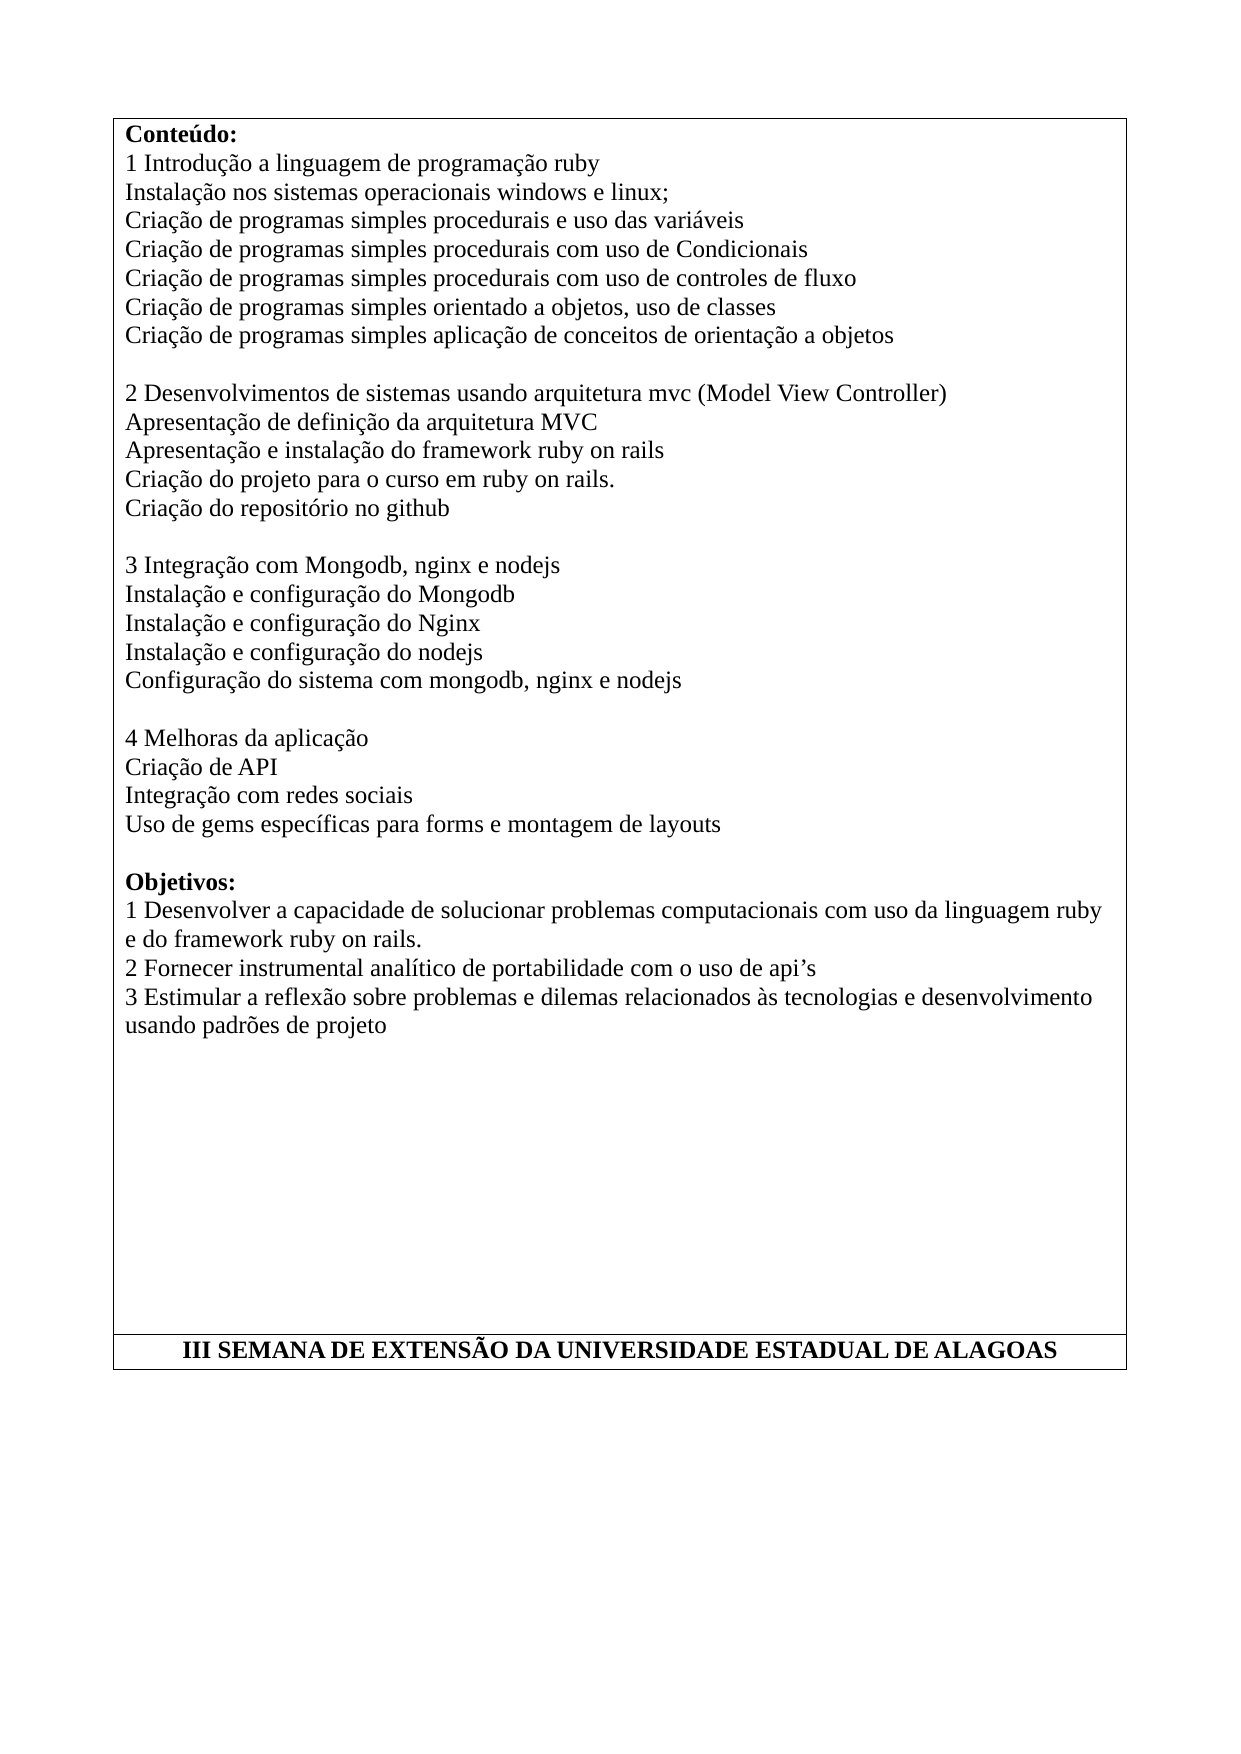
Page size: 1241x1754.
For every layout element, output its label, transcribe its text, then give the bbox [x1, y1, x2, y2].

table_cell III SEMANA DE EXTENSÃO DA UNIVERSIDADE ESTADUAL DE ALAGOAS [114, 1335, 1126, 1369]
table_header Conteúdo: 1 Introdução a linguagem de programação ruby Instalação nos sistemas operacionais windows e linux; Criação de programas simples procedurais e uso das variáveis Criação de programas simples procedurais com uso de Condicionais Criação de programas simples procedurais com uso de controles de fluxo Criação de programas simples orientado a objetos, uso de classes Criação de programas simples aplicação de conceitos de orientação a objetos 2 Desenvolvimentos de sistemas usando arquitetura mvc (Model View Controller) Apresentação de definição da arquitetura MVC Apresentação e instalação do framework ruby on rails Criação do projeto para o curso em ruby on rails. Criação do repositório no github 3 Integração com Mongodb, nginx e nodejs Instalação e configuração do Mongodb Instalação e configuração do Nginx Instalação e configuração do nodejs Configuração do sistema com mongodb, nginx e nodejs 4 Melhoras da aplicação Criação de API Integração com redes sociais Uso de gems específicas para forms e montagem de layouts Objetivos: 1 Desenvolver a capacidade de solucionar problemas computacionais com uso da linguagem ruby e do framework ruby on rails. 2 Fornecer instrumental analítico de portabilidade com o uso de api’s 3 Estimular a reflexão sobre problemas e dilemas relacionados às tecnologias e desenvolvimento usando padrões de projeto [114, 119, 1126, 1334]
